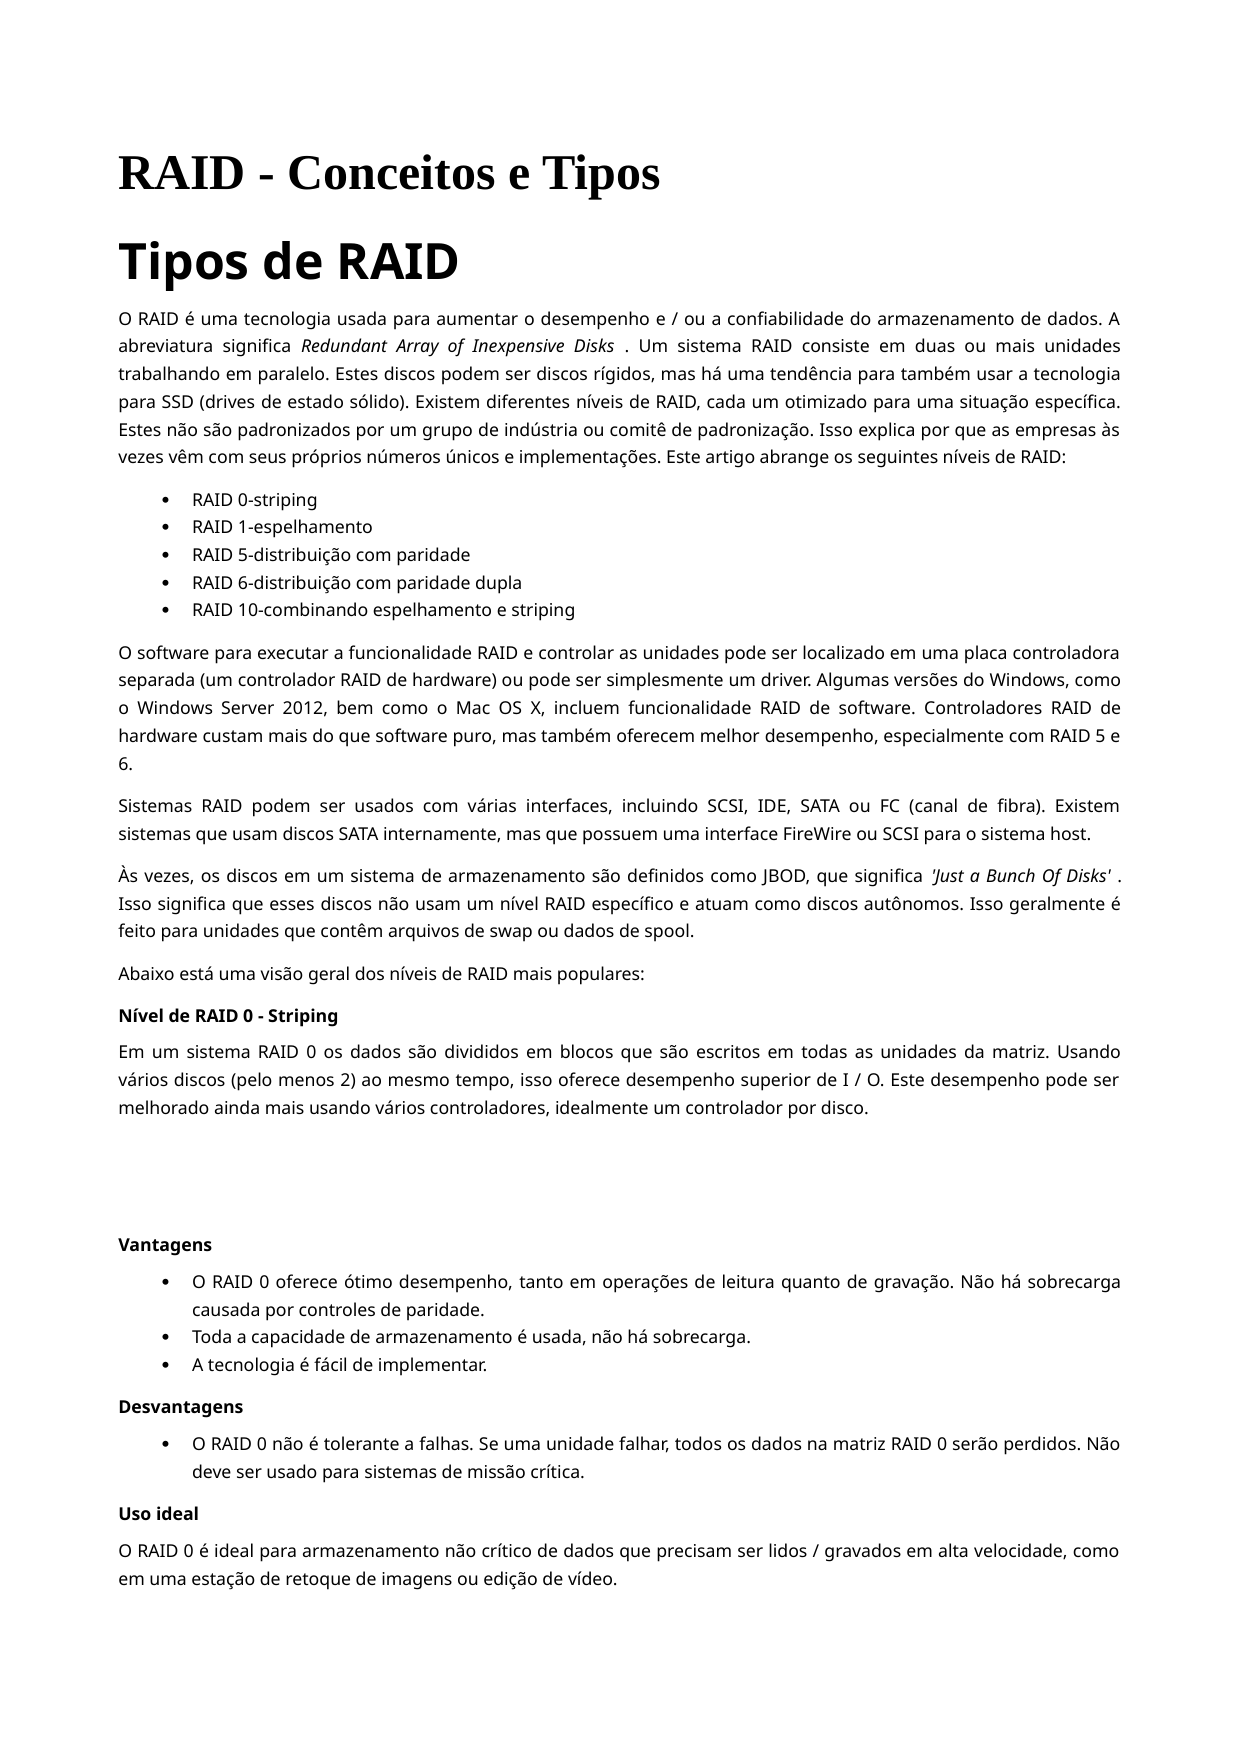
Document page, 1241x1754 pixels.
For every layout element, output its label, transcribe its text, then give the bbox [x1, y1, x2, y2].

list RAID 5-distribuição com paridade [162, 542, 1122, 567]
subtitle Tipos de RAID [118, 226, 1122, 294]
list RAID 0-striping [162, 487, 1122, 511]
list Toda a capacidade de armazenamento é usada, não há sobrecarga. [162, 1325, 1122, 1349]
list O RAID 0 oferece ótimo desempenho, tanto em operações de leitura quanto de gravação. Não há sobrecarga causada por controles de paridade. [162, 1269, 1122, 1321]
text O RAID 0 é ideal para armazenamento não crítico de dados que precisam ser lidos / gravados em alta velocidade, como em uma estação de retoque de imagens ou edição de vídeo. [118, 1538, 1122, 1590]
list RAID 10-combinando espelhamento e striping [162, 598, 1122, 622]
list RAID 1-espelhamento [162, 515, 1122, 539]
list A tecnologia é fácil de implementar. [162, 1353, 1122, 1377]
text O RAID é uma tecnologia usada para aumentar o desempenho e / ou a confiabilidade do armazenamento de dados. A abreviatura significa Redundant Array of Inexpensive Disks . Um sistema RAID consiste em duas ou mais unidades trabalhando em paralelo. Estes discos podem ser discos rígidos, mas há uma tendência para também usar a tecnologia para SSD (drives de estado sólido). Existem diferentes níveis de RAID, cada um otimizado para uma situação específica. Estes não são padronizados por um grupo de indústria ou comitê de padronização. Isso explica por que as empresas às vezes vêm com seus próprios números únicos e implementações. Este artigo abrange os seguintes níveis de RAID: [118, 306, 1122, 469]
text Às vezes, os discos em um sistema de armazenamento são definidos como JBOD, que significa 'Just a Bunch Of Disks' . Isso significa que esses discos não usam um nível RAID específico e atuam como discos autônomos. Isso geralmente é feito para unidades que contêm arquivos de swap ou dados de spool. [118, 863, 1122, 943]
text Abaixo está uma visão geral dos níveis de RAID mais populares: [118, 961, 1122, 985]
list RAID 6-distribuição com paridade dupla [162, 570, 1122, 594]
text Em um sistema RAID 0 os dados são divididos em blocos que são escritos em todas as unidades da matriz. Usando vários discos (pelo menos 2) ao mesmo tempo, isso oferece desempenho superior de I / O. Este desempenho pode ser melhorado ainda mais usando vários controladores, idealmente um controlador por disco. [118, 1040, 1122, 1119]
subtitle Desvantagens [118, 1395, 1122, 1419]
text O software para executar a funcionalidade RAID e controlar as unidades pode ser localizado em uma placa controladora separada (um controlador RAID de hardware) ou pode ser simplesmente um driver. Algumas versões do Windows, como o Windows Server 2012, bem como o Mac OS X, incluem funcionalidade RAID de software. Controladores RAID de hardware custam mais do que software puro, mas também oferecem melhor desempenho, especialmente com RAID 5 e 6. [118, 640, 1122, 775]
subtitle RAID - Conceitos e Tipos [118, 143, 1122, 201]
subtitle Nível de RAID 0 - Striping [118, 1003, 1122, 1027]
subtitle Vantagens [118, 1233, 1122, 1257]
text Sistemas RAID podem ser usados com várias interfaces, incluindo SCSI, IDE, SATA ou FC (canal de fibra). Existem sistemas que usam discos SATA internamente, mas que possuem uma interface FireWire ou SCSI para o sistema host. [118, 793, 1122, 845]
list O RAID 0 não é tolerante a falhas. Se uma unidade falhar, todos os dados na matriz RAID 0 serão perdidos. Não deve ser usado para sistemas de missão crítica. [162, 1432, 1122, 1483]
subtitle Uso ideal [118, 1502, 1122, 1526]
